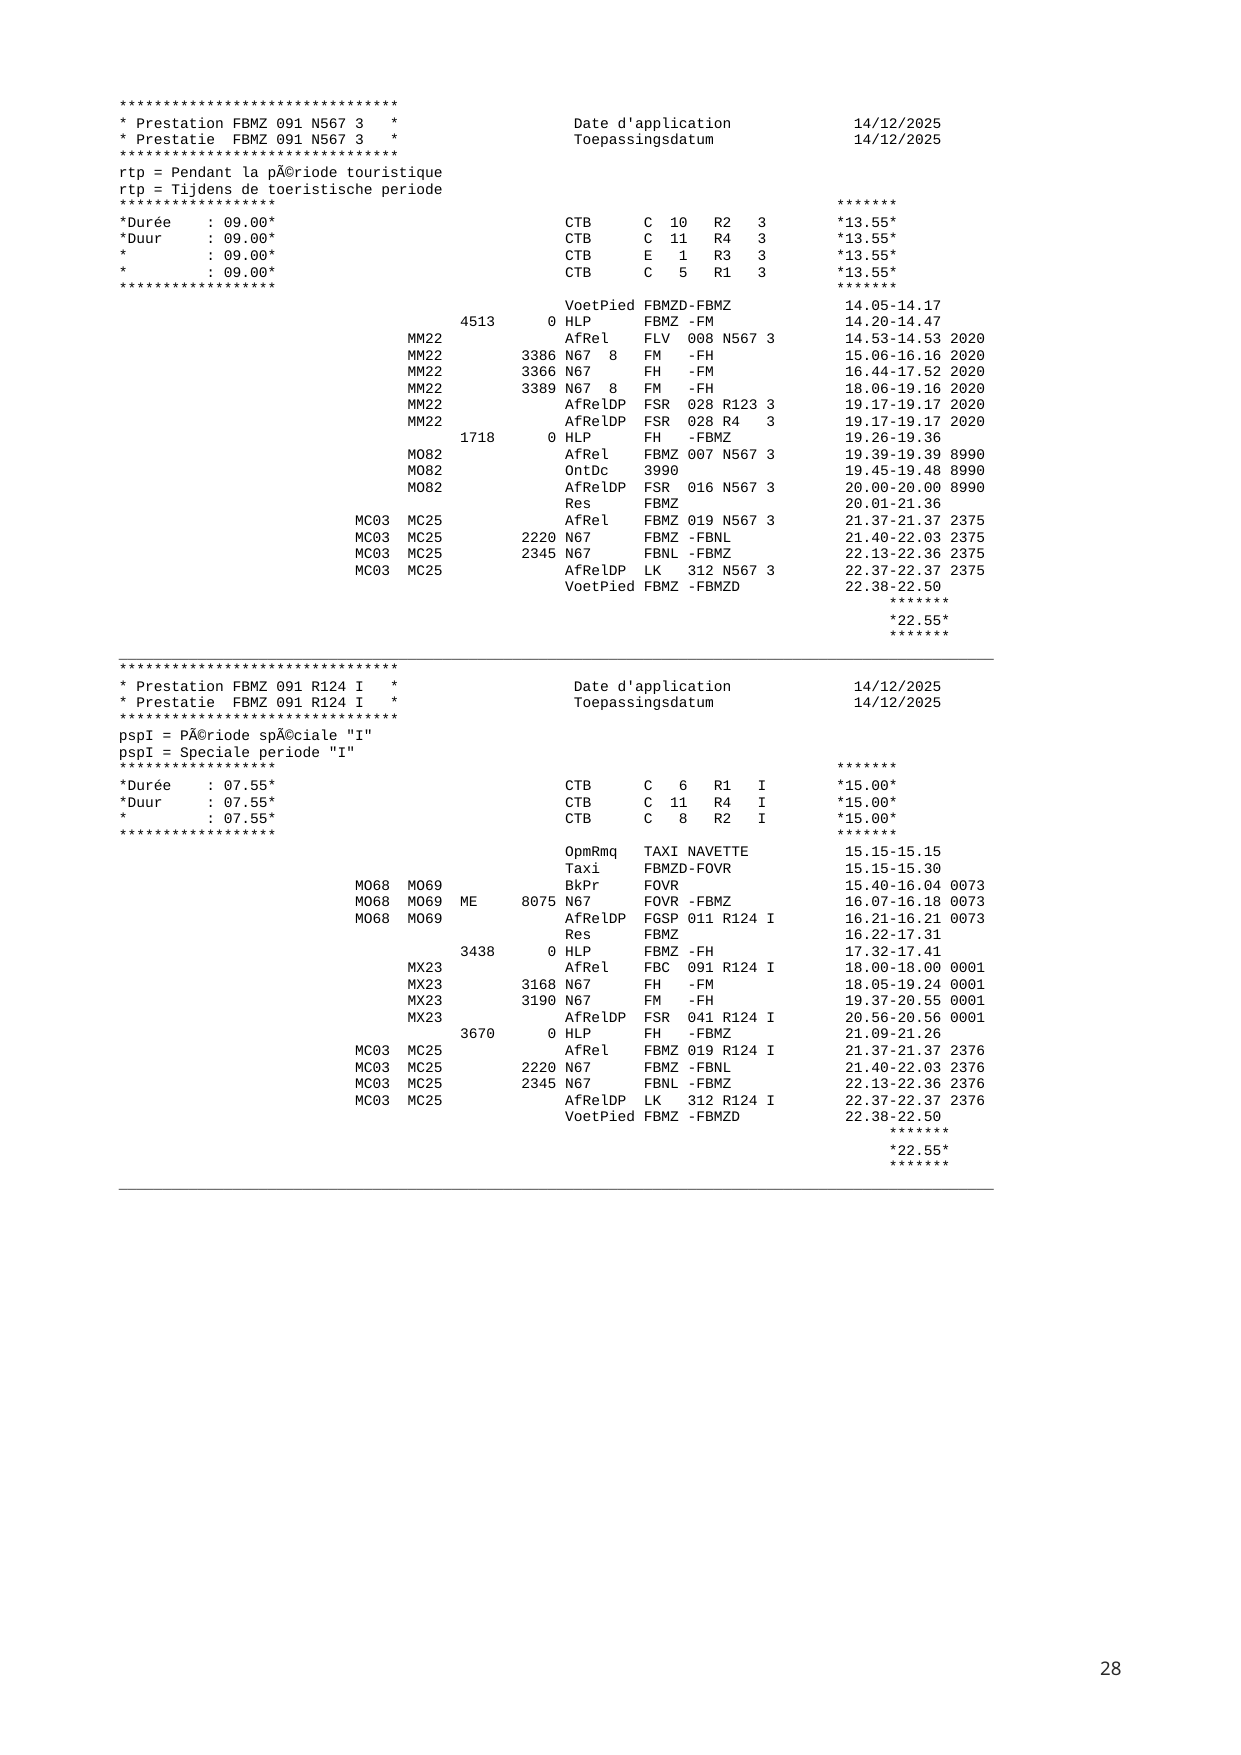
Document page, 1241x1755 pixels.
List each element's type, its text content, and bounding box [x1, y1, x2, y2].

text ******************************** * Prestation FBMZ 091 R124 I * Date d'application 14/12/2025 * Prestatie FBMZ 091 R124 I * Toepassingsdatum 14/12/2025 ******************************** pspI = PÃ©riode spÃ©ciale "I" pspI = Speciale periode "I" ****************** ******* *Durée : 07.55* CTB C 6 R1 I *15.00* *Duur : 07.55* CTB C 11 R4 I *15.00* * : 07.55* CTB C 8 R2 I *15.00* ****************** ******* OpmRmq TAXI NAVETTE 15.15-15.15 Taxi FBMZD-FOVR 15.15-15.30 MO68 MO69 BkPr FOVR 15.40-16.04 0073 MO68 MO69 ME 8075 N67 FOVR -FBMZ 16.07-16.18 0073 MO68 MO69 AfRelDP FGSP 011 R124 I 16.21-16.21 0073 Res FBMZ 16.22-17.31 3438 0 HLP FBMZ -FH 17.32-17.41 MX23 AfRel FBC 091 R124 I 18.00-18.00 0001 MX23 3168 N67 FH -FM 18.05-19.24 0001 MX23 3190 N67 FM -FH 19.37-20.55 0001 MX23 AfRelDP FSR 041 R124 I 20.56-20.56 0001 3670 0 HLP FH -FBMZ 21.09-21.26 MC03 MC25 AfRel FBMZ 019 R124 I 21.37-21.37 2376 MC03 MC25 2220 N67 FBMZ -FBNL 21.40-22.03 2376 MC03 MC25 2345 N67 FBNL -FBMZ 22.13-22.36 2376 MC03 MC25 AfRelDP LK 312 R124 I 22.37-22.37 2376 VoetPied FBMZ -FBMZD 22.38-22.50 ******* *22.55* ******* ____________________________________________________________________________________________________ [119, 662, 1122, 1192]
text ******************************** * Prestation FBMZ 091 N567 3 * Date d'application 14/12/2025 * Prestatie FBMZ 091 N567 3 * Toepassingsdatum 14/12/2025 ******************************** rtp = Pendant la pÃ©riode touristique rtp = Tijdens de toeristische periode ****************** ******* *Durée : 09.00* CTB C 10 R2 3 *13.55* *Duur : 09.00* CTB C 11 R4 3 *13.55* * : 09.00* CTB E 1 R3 3 *13.55* * : 09.00* CTB C 5 R1 3 *13.55* ****************** ******* VoetPied FBMZD-FBMZ 14.05-14.17 4513 0 HLP FBMZ -FM 14.20-14.47 MM22 AfRel FLV 008 N567 3 14.53-14.53 2020 MM22 3386 N67 8 FM -FH 15.06-16.16 2020 MM22 3366 N67 FH -FM 16.44-17.52 2020 MM22 3389 N67 8 FM -FH 18.06-19.16 2020 MM22 AfRelDP FSR 028 R123 3 19.17-19.17 2020 MM22 AfRelDP FSR 028 R4 3 19.17-19.17 2020 1718 0 HLP FH -FBMZ 19.26-19.36 MO82 AfRel FBMZ 007 N567 3 19.39-19.39 8990 MO82 OntDc 3990 19.45-19.48 8990 MO82 AfRelDP FSR 016 N567 3 20.00-20.00 8990 Res FBMZ 20.01-21.36 MC03 MC25 AfRel FBMZ 019 N567 3 21.37-21.37 2375 MC03 MC25 2220 N67 FBMZ -FBNL 21.40-22.03 2375 MC03 MC25 2345 N67 FBNL -FBMZ 22.13-22.36 2375 MC03 MC25 AfRelDP LK 312 N567 3 22.37-22.37 2375 VoetPied FBMZ -FBMZD 22.38-22.50 ******* *22.55* ******* ____________________________________________________________________________________________________ [119, 99, 1122, 662]
